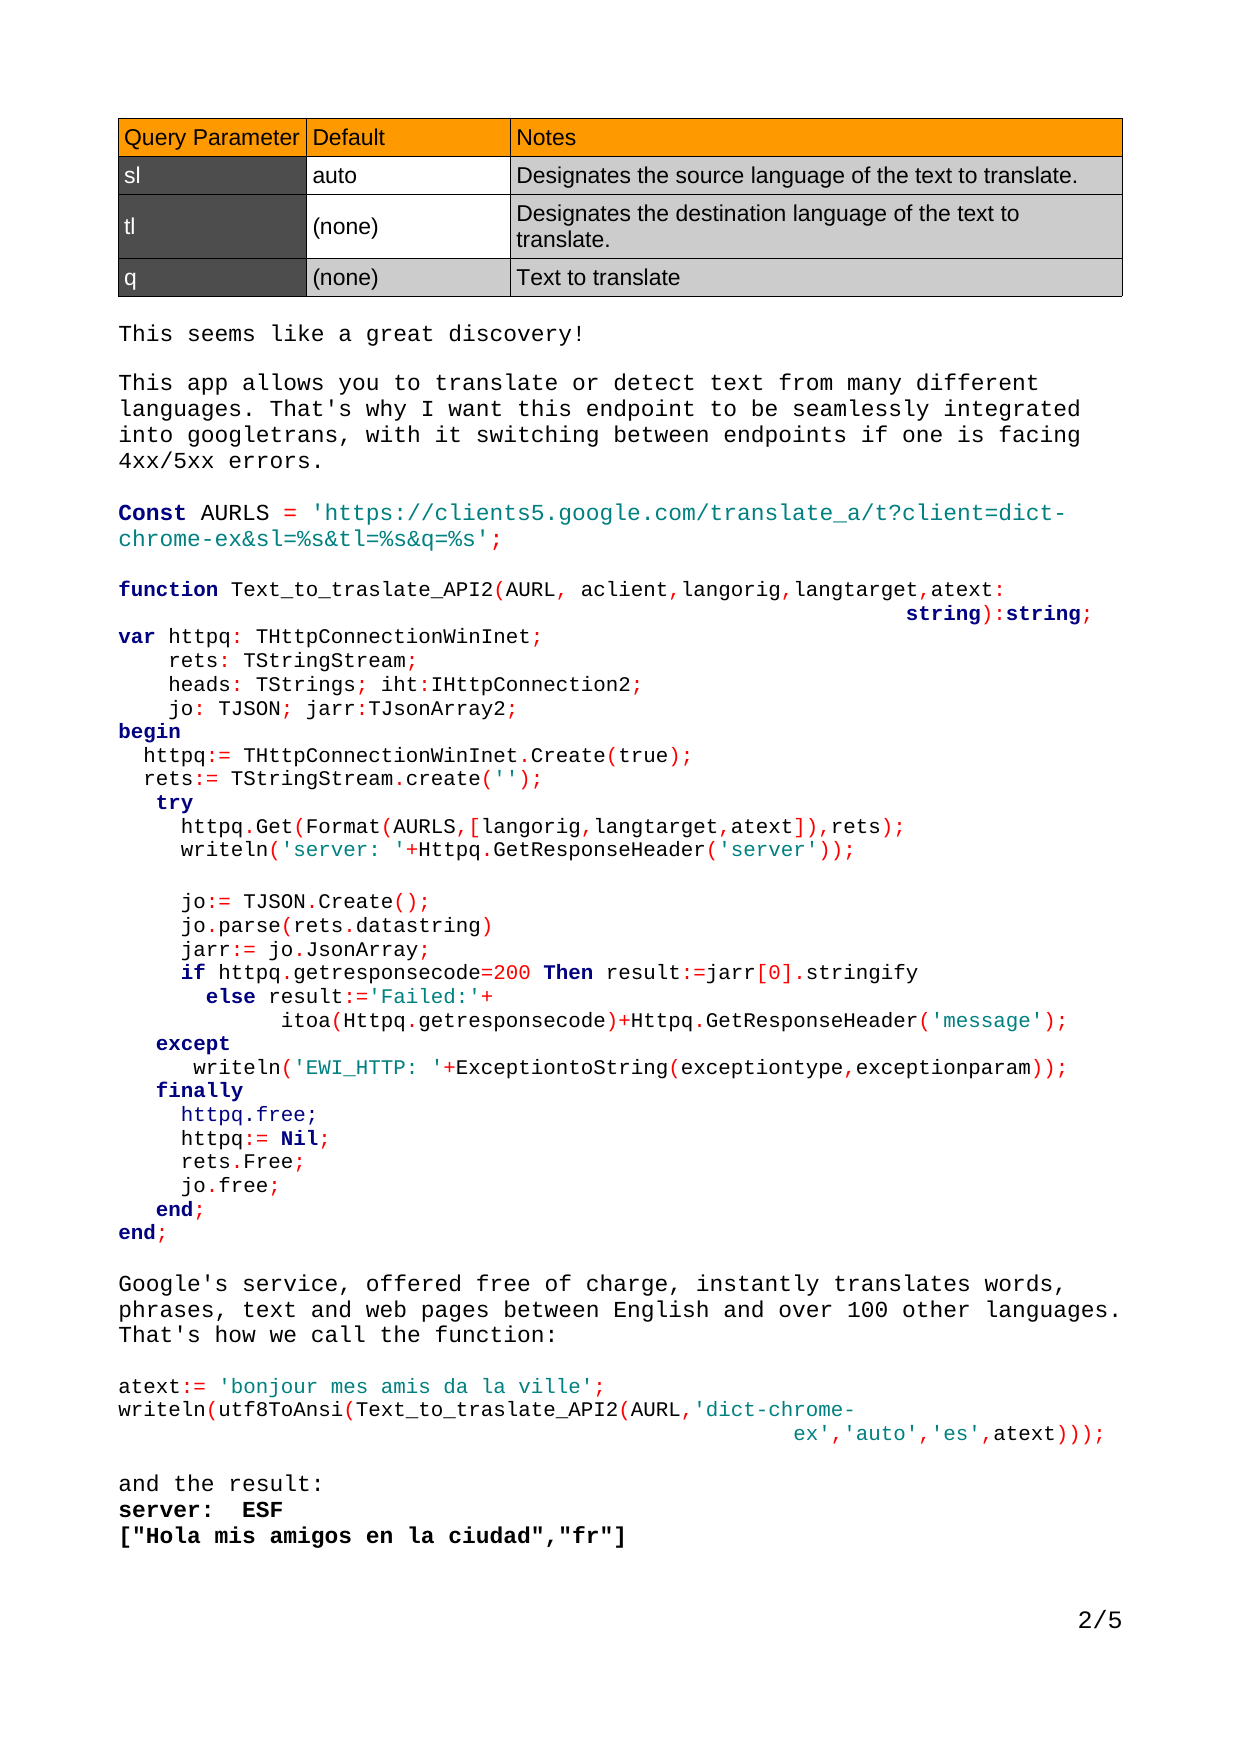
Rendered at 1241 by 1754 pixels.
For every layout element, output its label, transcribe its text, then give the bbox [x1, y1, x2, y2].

text writeln('EWI_HTTP: '+ExceptiontoString(exceptiontype,exceptionparam)); [118, 1057, 1122, 1081]
text server: ESF [118, 1498, 1122, 1524]
text jo: TJSON; jarr:TJsonArray2; [118, 697, 1122, 721]
text atext:= 'bonjour mes amis da la ville'; [118, 1376, 1122, 1399]
text writeln(utf8ToAnsi(Text_to_traslate_API2(AURL,'dict-chrome- ex','auto','es',atext))); [118, 1399, 1122, 1447]
text else result:='Failed:'+ [118, 986, 1122, 1009]
text end; [118, 1222, 1122, 1246]
text rets:= TStringStream.create(''); [118, 768, 1122, 792]
text httpq.Get(Format(AURLS,[langorig,langtarget,atext]),rets); [118, 816, 1122, 839]
table_cell sl [119, 157, 306, 194]
table_cell auto [307, 157, 510, 194]
text That's how we call the function: [118, 1324, 1122, 1350]
text Google's service, offered free of charge, instantly translates words, phrases, text and web pages between English and over 100 other languages. [118, 1272, 1122, 1324]
table_header Notes [511, 119, 1122, 156]
table_cell Designates the source language of the text to translate. [511, 157, 1122, 194]
text try [118, 792, 1122, 816]
text and the result: [118, 1473, 1122, 1498]
text except [118, 1033, 1122, 1057]
text jo.parse(rets.datastring) [118, 915, 1122, 939]
text rets: TStringStream; [118, 650, 1122, 674]
text This seems like a great discovery! [118, 322, 1122, 348]
text if httpq.getresponsecode=200 Then result:=jarr[0].stringify [118, 962, 1122, 986]
text Const AURLS = 'https://clients5.google.com/translate_a/t?client=dict-chrome-ex&sl=%s&tl=%s&q=%s'; [118, 501, 1122, 553]
text jarr:= jo.JsonArray; [118, 939, 1122, 962]
text writeln('server: '+Httpq.GetResponseHeader('server')); [118, 839, 1122, 863]
text httpq:= THttpConnectionWinInet.Create(true); [118, 745, 1122, 768]
text finally [118, 1081, 1122, 1104]
text jo.free; [118, 1175, 1122, 1199]
text var httpq: THttpConnectionWinInet; [118, 627, 1122, 650]
table_cell Text to translate [511, 259, 1122, 296]
text itoa(Httpq.getresponsecode)+Httpq.GetResponseHeader('message'); [118, 1009, 1122, 1033]
table_header Query Parameter [119, 119, 306, 156]
table_header Default [307, 119, 510, 156]
table_cell (none) [307, 195, 510, 258]
table_cell (none) [307, 259, 510, 296]
text httpq.free; [118, 1104, 1122, 1128]
table_cell q [119, 259, 306, 296]
text This app allows you to translate or detect text from many different languages. That's why I want this endpoint to be seamlessly integrated into googletrans, with it switching between endpoints if one is facing 4xx/5xx errors. [118, 372, 1122, 476]
text end; [118, 1199, 1122, 1222]
text begin [118, 721, 1122, 745]
text httpq:= Nil; [118, 1128, 1122, 1151]
table_cell Designates the destination language of the text to translate. [511, 195, 1122, 258]
text ["Hola mis amigos en la ciudad","fr"] [118, 1524, 1122, 1550]
text function Text_to_traslate_API2(AURL, aclient,langorig,langtarget,atext: string):string; [118, 579, 1122, 627]
text rets.Free; [118, 1151, 1122, 1175]
table_cell tl [119, 195, 306, 258]
text jo:= TJSON.Create(); [118, 891, 1122, 915]
text heads: TStrings; iht:IHttpConnection2; [118, 674, 1122, 697]
